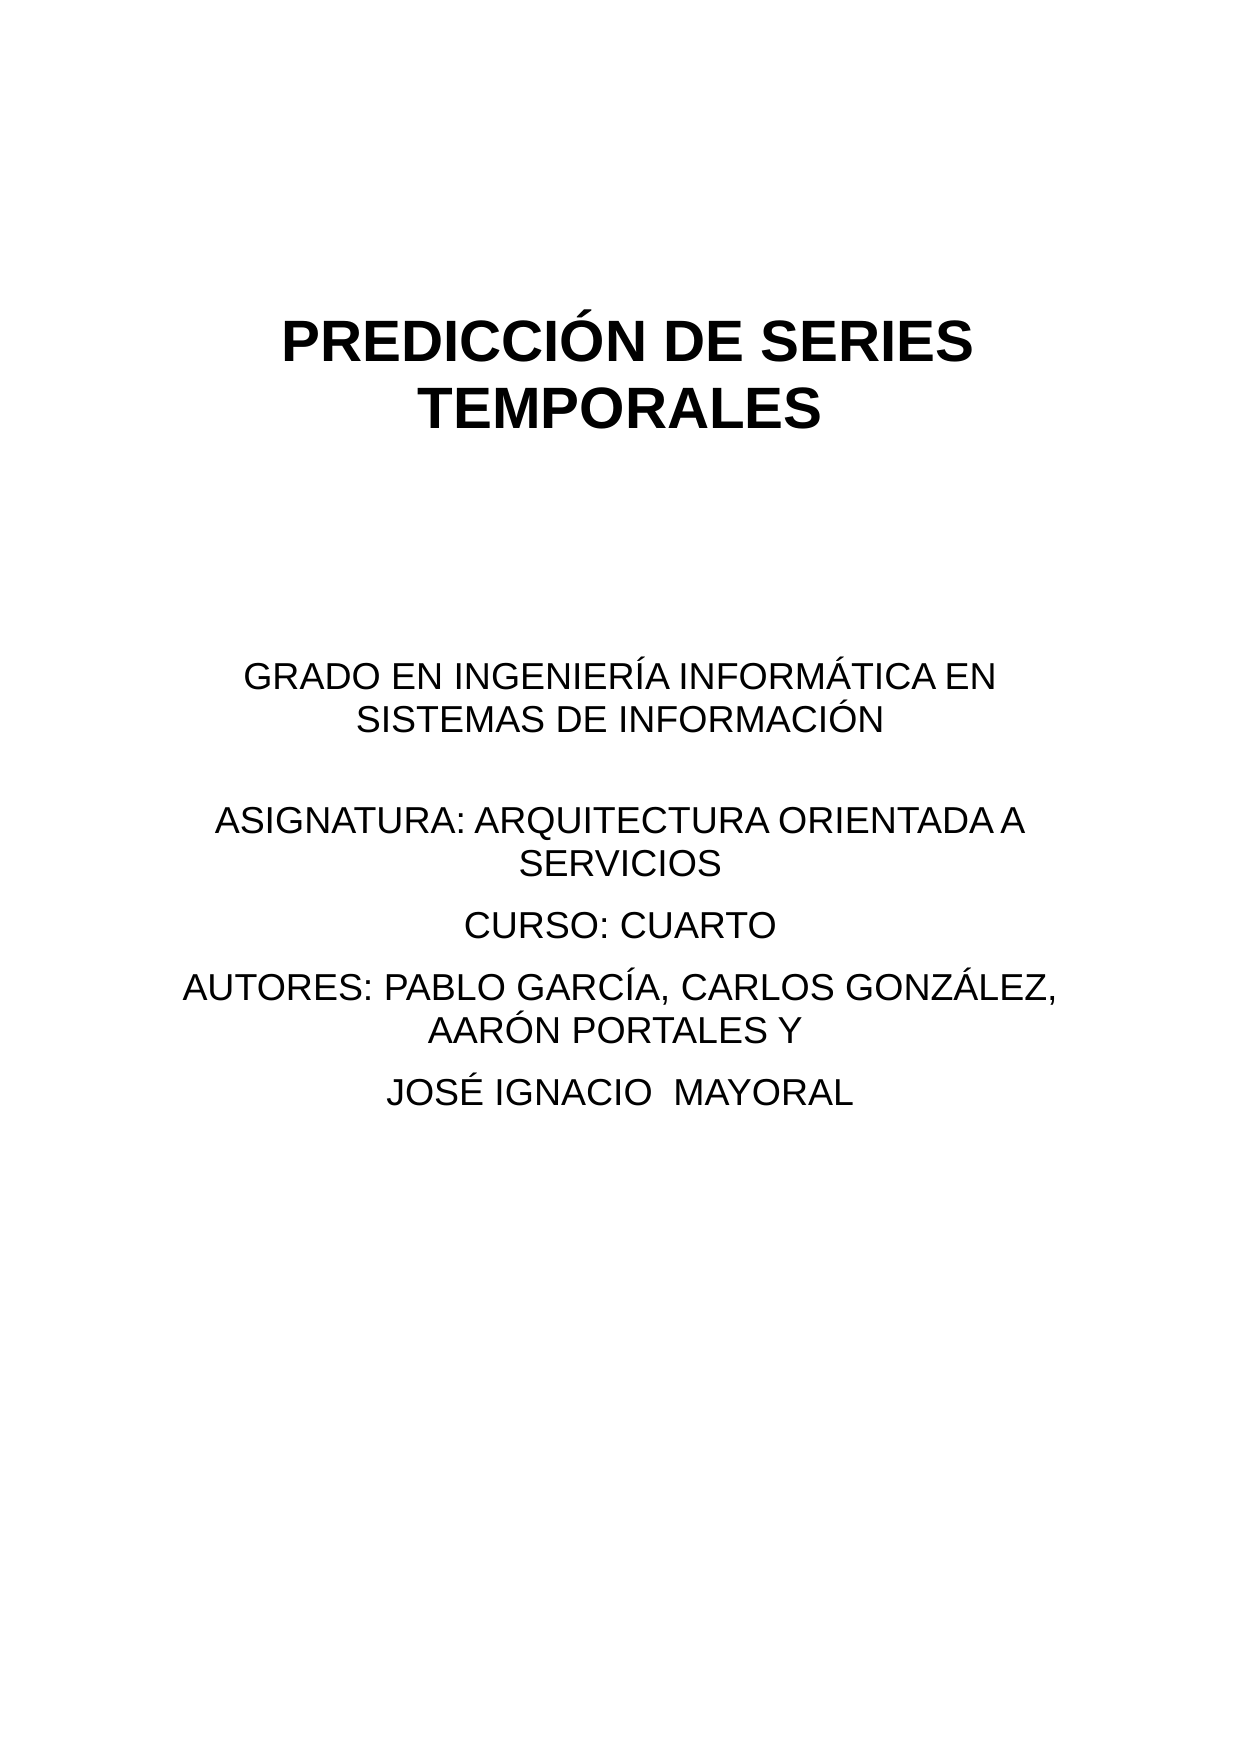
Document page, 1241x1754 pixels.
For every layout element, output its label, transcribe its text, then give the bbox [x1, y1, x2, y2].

subtitle autores: Pablo García, Carlos González, Aarón portales y [177, 965, 1063, 1051]
subtitle josé ignacio mayoral [177, 1070, 1063, 1113]
subtitle grado en ingeniería informática en sistemas de información [177, 654, 1063, 740]
subtitle Asignatura: Arquitectura orientada a servicios [177, 798, 1063, 884]
title Predicción de series temporales [177, 307, 1063, 441]
subtitle Curso: cuarto [177, 903, 1063, 946]
